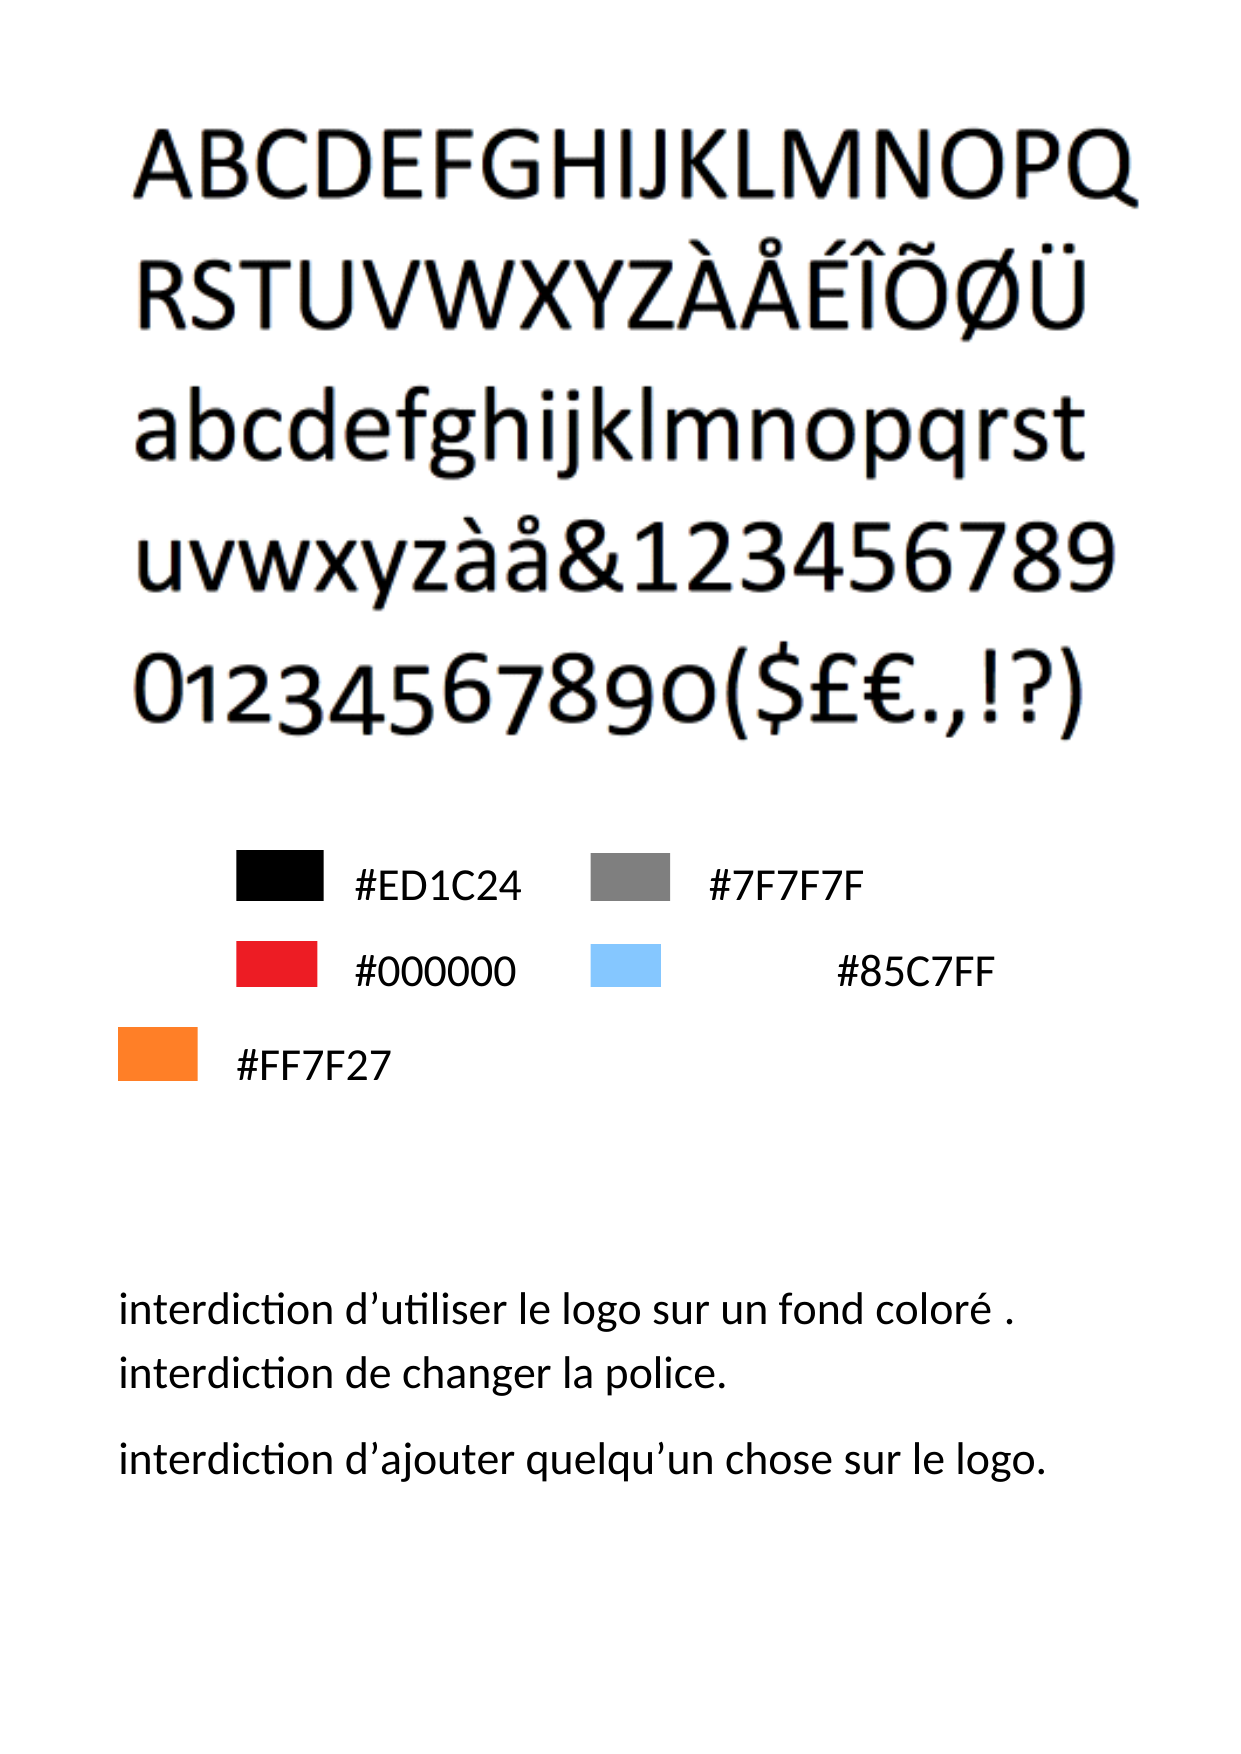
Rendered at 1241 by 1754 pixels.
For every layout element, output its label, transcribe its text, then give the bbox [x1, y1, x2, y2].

text interdiction d’ajouter quelqu’un chose sur le logo. [118, 1429, 1122, 1486]
text #000000 #85C7FF [118, 941, 1122, 998]
text #ED1C24 #7F7F7F [118, 851, 1122, 912]
text #FF7F27 [118, 1027, 1122, 1092]
text interdiction d’utiliser le logo sur un fond coloré . interdiction de changer la police. [118, 1280, 1122, 1400]
